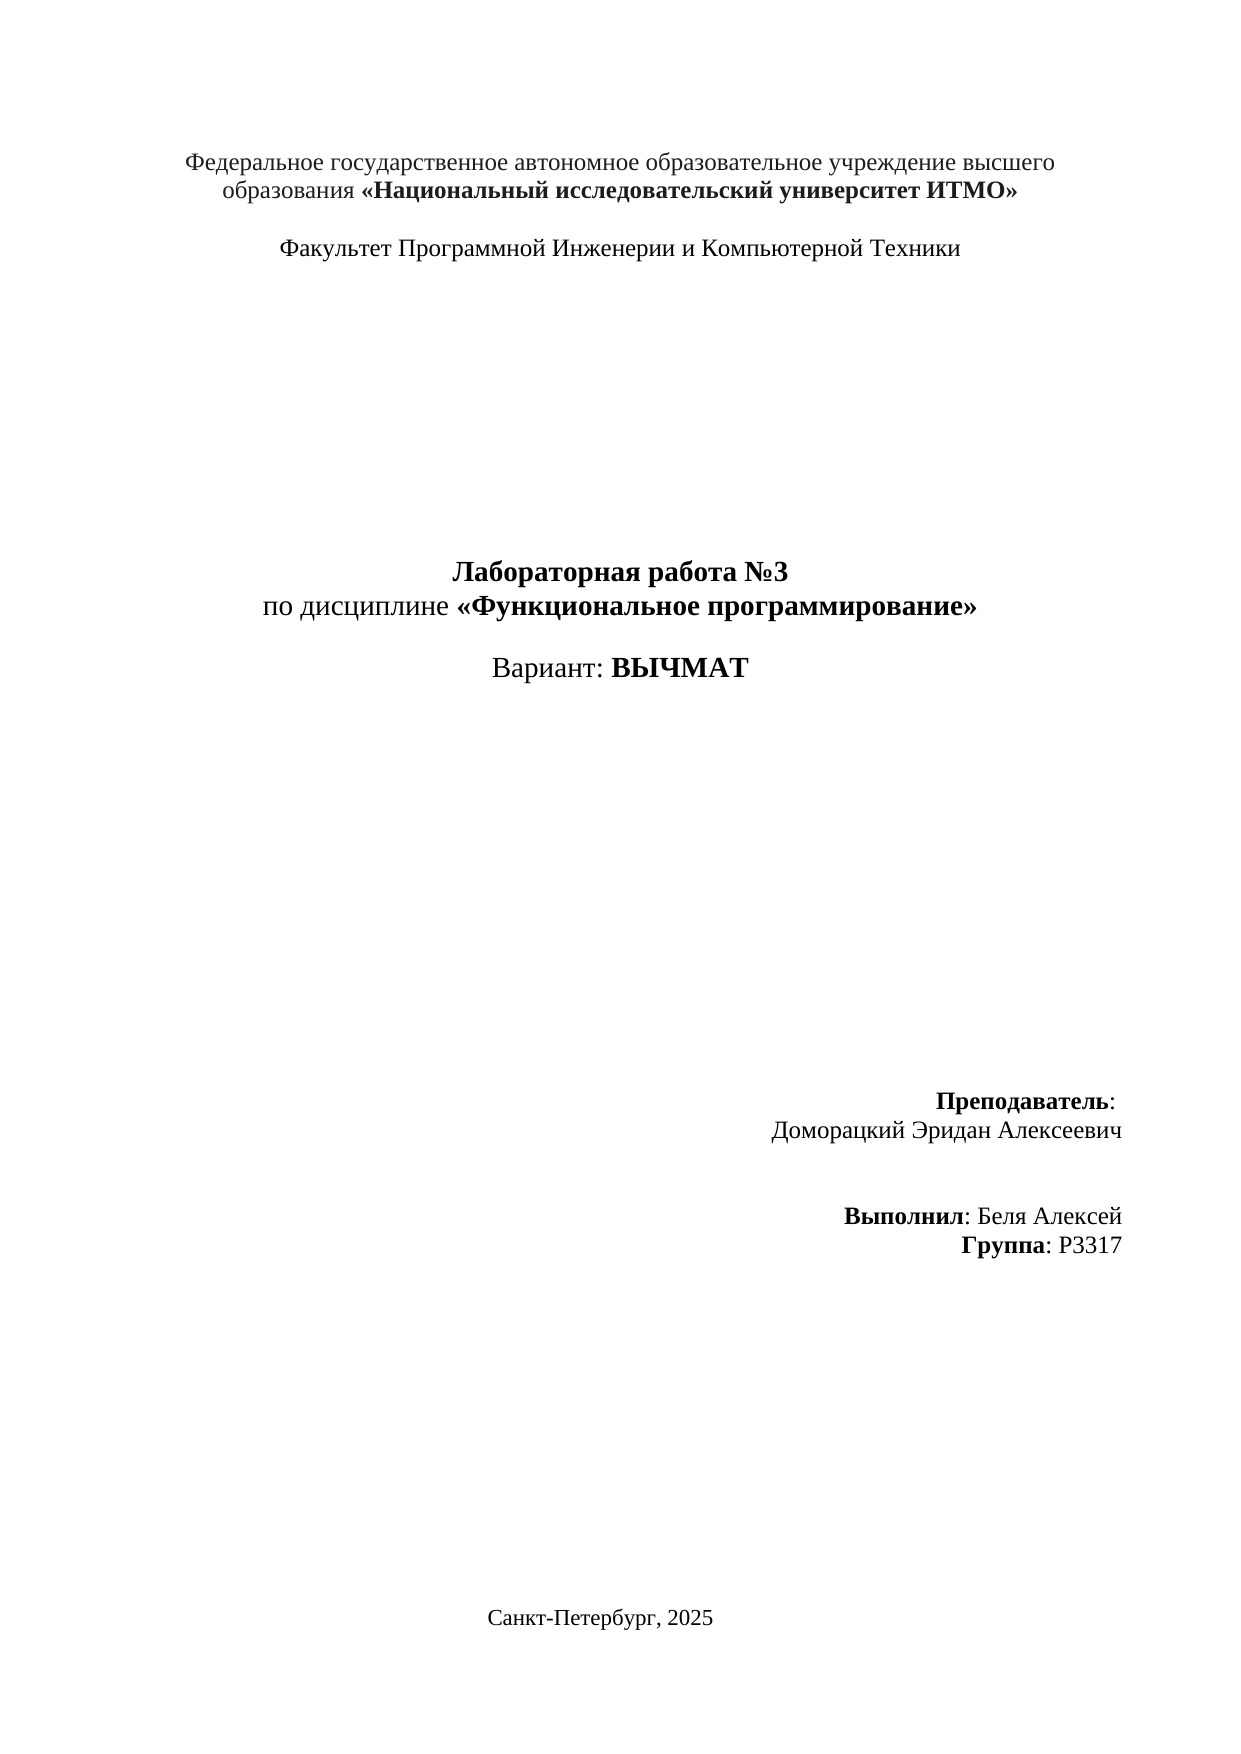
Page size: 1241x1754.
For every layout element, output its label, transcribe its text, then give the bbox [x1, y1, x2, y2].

text Преподаватель: Доморацкий Эридан Алексеевич [118, 1086, 1122, 1143]
text Группа: Р3317 [118, 1230, 1122, 1258]
text по дисциплине «Функциональное программирование» [118, 588, 1122, 621]
text Вариант: ВЫЧМАТ [118, 650, 1122, 683]
text Лабораторная работа №3 [118, 554, 1122, 588]
text Федеральное государственное автономное образовательное учреждение высшего образования «Национальный исследовательский университет ИТМО» [118, 147, 1122, 204]
text Факультет Программной Инженерии и Компьютерной Техники [118, 233, 1122, 262]
text Санкт-Петербург, 2025 [413, 1603, 1122, 1630]
text Выполнил: Беля Алексей [118, 1201, 1122, 1230]
